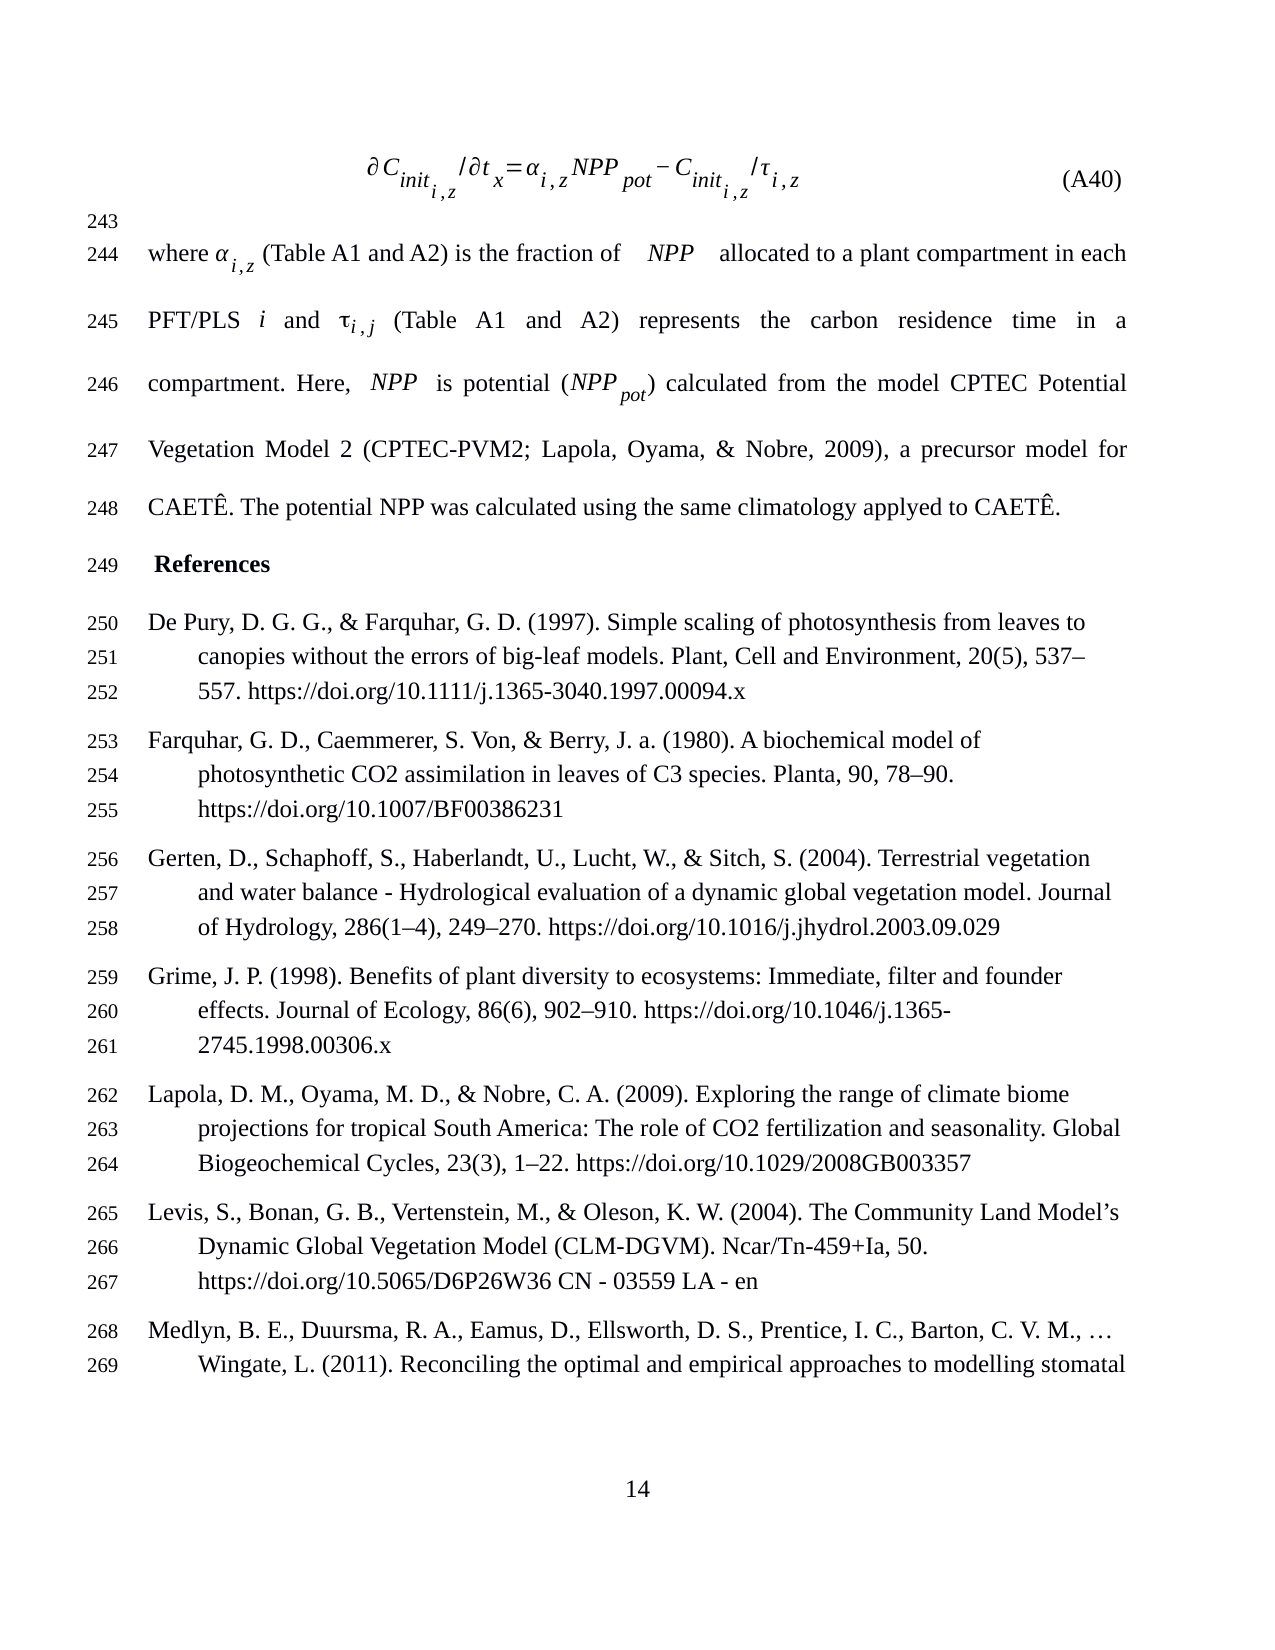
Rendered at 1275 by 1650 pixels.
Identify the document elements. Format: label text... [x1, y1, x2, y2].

text De Pury, D. G. G., & Farquhar, G. D. (1997). Simple scaling of photosynthesis from leaves to canopies without the errors of big-leaf models. Plant, Cell and Environment, 20(5), 537–557. https://doi.org/10.1111/j.1365-3040.1997.00094.x [148, 607, 1127, 704]
text Levis, S., Bonan, G. B., Vertenstein, M., & Oleson, K. W. (2004). The Community Land Model’s Dynamic Global Vegetation Model (CLM-DGVM). Ncar/Tn-459+Ia, 50. https://doi.org/10.5065/D6P26W36 CN - 03559 LA - en [148, 1197, 1127, 1294]
text Gerten, D., Schaphoff, S., Haberlandt, U., Lucht, W., & Sitch, S. (2004). Terrestrial vegetation and water balance - Hydrological evaluation of a dynamic global vegetation model. Journal of Hydrology, 286(1–4), 249–270. https://doi.org/10.1016/j.jhydrol.2003.09.029 [148, 843, 1127, 941]
text Medlyn, B. E., Duursma, R. A., Eamus, D., Ellsworth, D. S., Prentice, I. C., Barton, C. V. M., … Wingate, L. (2011). Reconciling the optimal and empirical approaches to modelling stomatal [148, 1315, 1127, 1378]
text Farquhar, G. D., Caemmerer, S. Von, & Berry, J. a. (1980). A biochemical model of photosynthetic CO2 assimilation in leaves of C3 species. Planta, 90, 78–90. https://doi.org/10.1007/BF00386231 [148, 725, 1127, 822]
text References [148, 549, 1127, 578]
text where (Table A1 and A2) is the fraction of allocated to a plant compartment in each PFT/PLSand(Table A1 and A2) represents the carbon residence time in a compartment. Here,is potential () calculated from the model CPTEC Potential Vegetation Model 2 (CPTEC-PVM2; Lapola, Oyama, & Nobre, 2009)⁠, a precursor model for CAETÊ. The potential NPP was calculated using the same climatology applyed to CAETÊ. [148, 238, 1127, 521]
text Grime, J. P. (1998). Benefits of plant diversity to ecosystems: Immediate, filter and founder effects. Journal of Ecology, 86(6), 902–910. https://doi.org/10.1046/j.1365-2745.1998.00306.x [148, 961, 1127, 1058]
table_header [148, 148, 1018, 209]
text Lapola, D. M., Oyama, M. D., & Nobre, C. A. (2009). Exploring the range of climate biome projections for tropical South America: The role of CO2 fertilization and seasonality. Global Biogeochemical Cycles, 23(3), 1–22. https://doi.org/10.1029/2008GB003357 [148, 1079, 1127, 1177]
table_header (A40) [1019, 148, 1127, 209]
